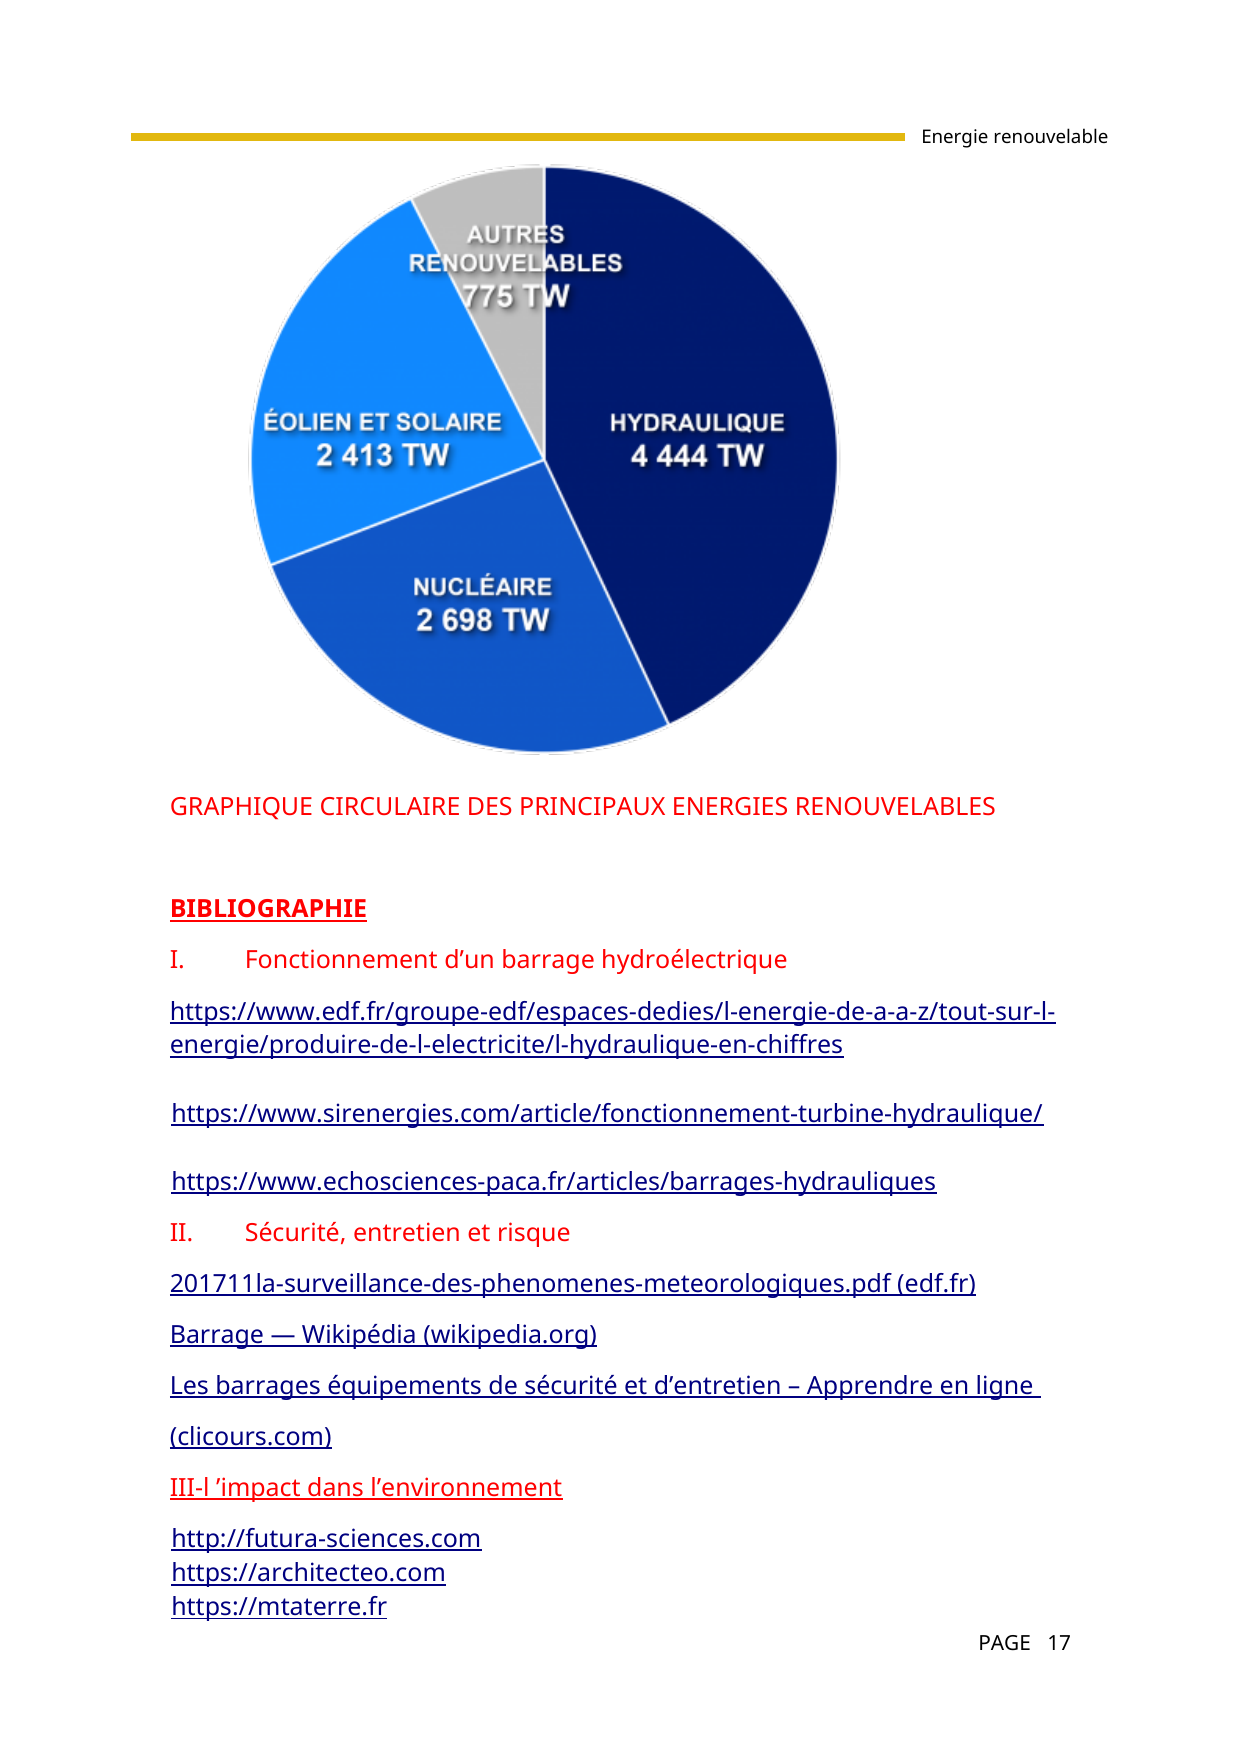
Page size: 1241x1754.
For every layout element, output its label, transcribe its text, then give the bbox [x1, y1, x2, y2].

text Les barrages équipements de sécurité et d’entretien – Apprendre en ligne (clicours.com) [169, 1368, 1108, 1453]
list Fonctionnement d’un barrage hydroélectrique [169, 942, 1108, 976]
text https://mtaterre.fr [132, 1589, 1108, 1623]
text Barrage — Wikipédia (wikipedia.org) [169, 1317, 1108, 1351]
text https://www.edf.fr/groupe-edf/espaces-dedies/l-energie-de-a-a-z/tout-sur-l-energie/produire-de-l-electricite/l-hydraulique-en-chiffres [169, 993, 1108, 1061]
text http://futura-sciences.com [132, 1521, 1108, 1555]
text II. Sécurité, entretien et risque [169, 1214, 1108, 1248]
text https://architecteo.com [132, 1555, 1108, 1589]
text https://www.echosciences-paca.fr/articles/barrages-hydrauliques [132, 1163, 1108, 1197]
text https://www.sirenergies.com/article/fonctionnement-turbine-hydraulique/ [132, 1095, 1108, 1129]
text BIBLIOGRAPHIE [169, 891, 1108, 925]
text III-l ’impact dans l’environnement [169, 1470, 1108, 1504]
text 201711la-surveillance-des-phenomenes-meteorologiques.pdf (edf.fr) [169, 1266, 1108, 1299]
picture [169, 148, 920, 772]
text GRAPHIQUE CIRCULAIRE DES PRINCIPAUX ENERGIES RENOUVELABLES [169, 789, 1108, 823]
